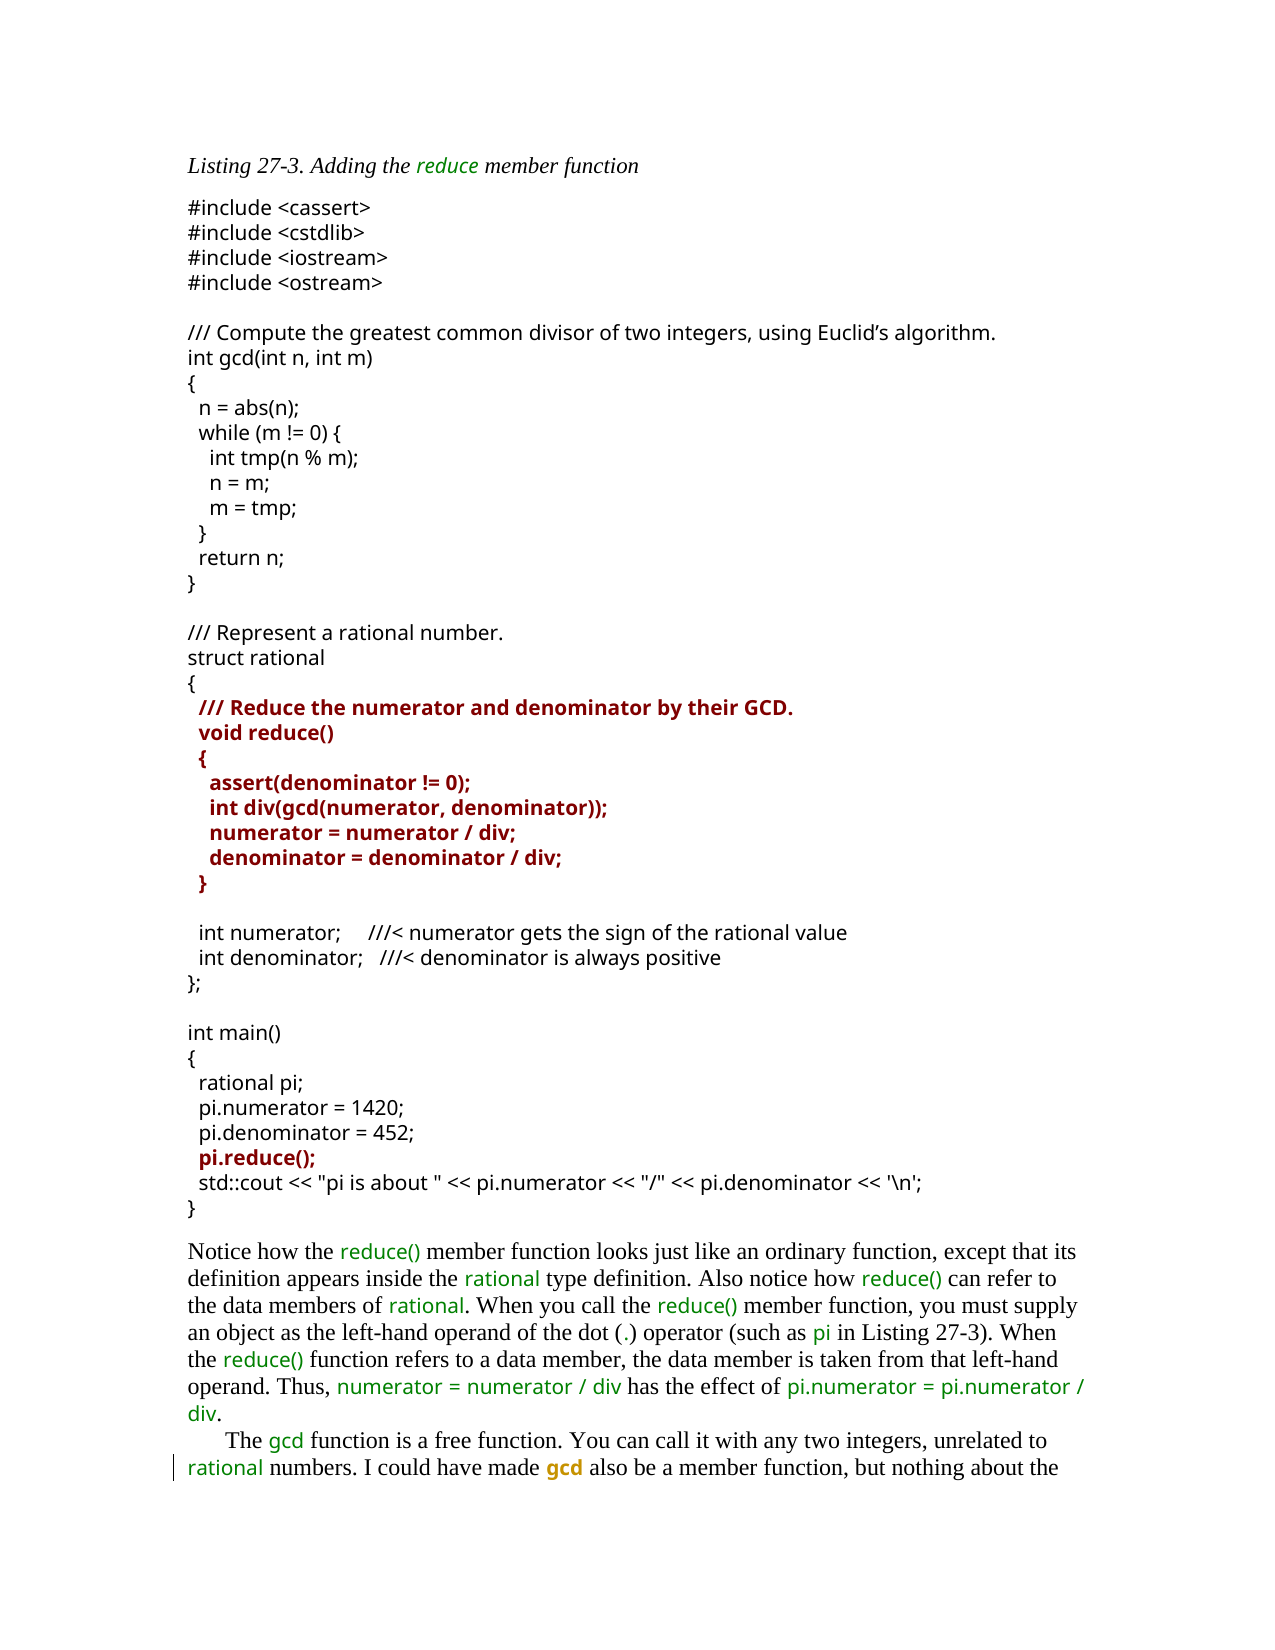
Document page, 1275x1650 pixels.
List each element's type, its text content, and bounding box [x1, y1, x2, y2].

text #include <ostream> [187, 271, 1072, 296]
text rational pi; [187, 1071, 1072, 1096]
text int main() [187, 1021, 1072, 1046]
text int numerator; ///< numerator gets the sign of the rational value [187, 921, 1072, 946]
text { [187, 746, 1072, 771]
text numerator = numerator / div; [187, 821, 1072, 846]
text int denominator; ///< denominator is always positive [187, 946, 1072, 971]
text { [187, 371, 1072, 396]
text std::cout << "pi is about " << pi.numerator << "/" << pi.denominator << '\n'; [187, 1171, 1072, 1196]
text assert(denominator != 0); [187, 771, 1072, 796]
text struct rational [187, 646, 1072, 671]
text /// Compute the greatest common divisor of two integers, using Euclid’s algorithm. [187, 321, 1072, 346]
text } [187, 1196, 1072, 1221]
text Notice how the reduce() member function looks just like an ordinary function, except that its definition appears inside the rational type definition. Also notice how reduce() can refer to the data members of rational. When you call the reduce() member function, you must supply an object as the left-hand operand of the dot (.) operator (such as pi in Listing 27-3). When the reduce() function refers to a data member, the data member is taken from that left-hand operand. Thus, numerator = numerator / div has the effect of pi.numerator = pi.numerator / div. [187, 1237, 1087, 1427]
text /// Reduce the numerator and denominator by their GCD. [187, 696, 1072, 721]
text #include <iostream> [187, 246, 1072, 271]
text { [187, 1046, 1072, 1071]
text { [187, 671, 1072, 696]
text #include <cstdlib> [187, 221, 1072, 246]
text n = m; [187, 471, 1072, 496]
text void reduce() [187, 721, 1072, 746]
text int tmp(n % m); [187, 446, 1072, 471]
text return n; [187, 546, 1072, 571]
text #include <cassert> [187, 196, 1072, 221]
text int gcd(int n, int m) [187, 346, 1072, 371]
text n = abs(n); [187, 396, 1072, 421]
text while (m != 0) { [187, 421, 1072, 446]
text int div(gcd(numerator, denominator)); [187, 796, 1072, 821]
text pi.numerator = 1420; [187, 1096, 1072, 1121]
text } [187, 871, 1072, 896]
text denominator = denominator / div; [187, 846, 1072, 871]
text } [187, 521, 1072, 546]
text The gcd function is a free function. You can call it with any two integers, unrelated to rational numbers. I could have made gcd also be a member function, but nothing about the [187, 1427, 1087, 1481]
text /// Represent a rational number. [187, 621, 1072, 646]
text }; [187, 971, 1072, 996]
text Listing 27-3. Adding the reduce member function [187, 150, 1087, 179]
text pi.denominator = 452; [187, 1121, 1072, 1146]
text pi.reduce(); [187, 1146, 1072, 1171]
text m = tmp; [187, 496, 1072, 521]
text } [187, 571, 1072, 596]
